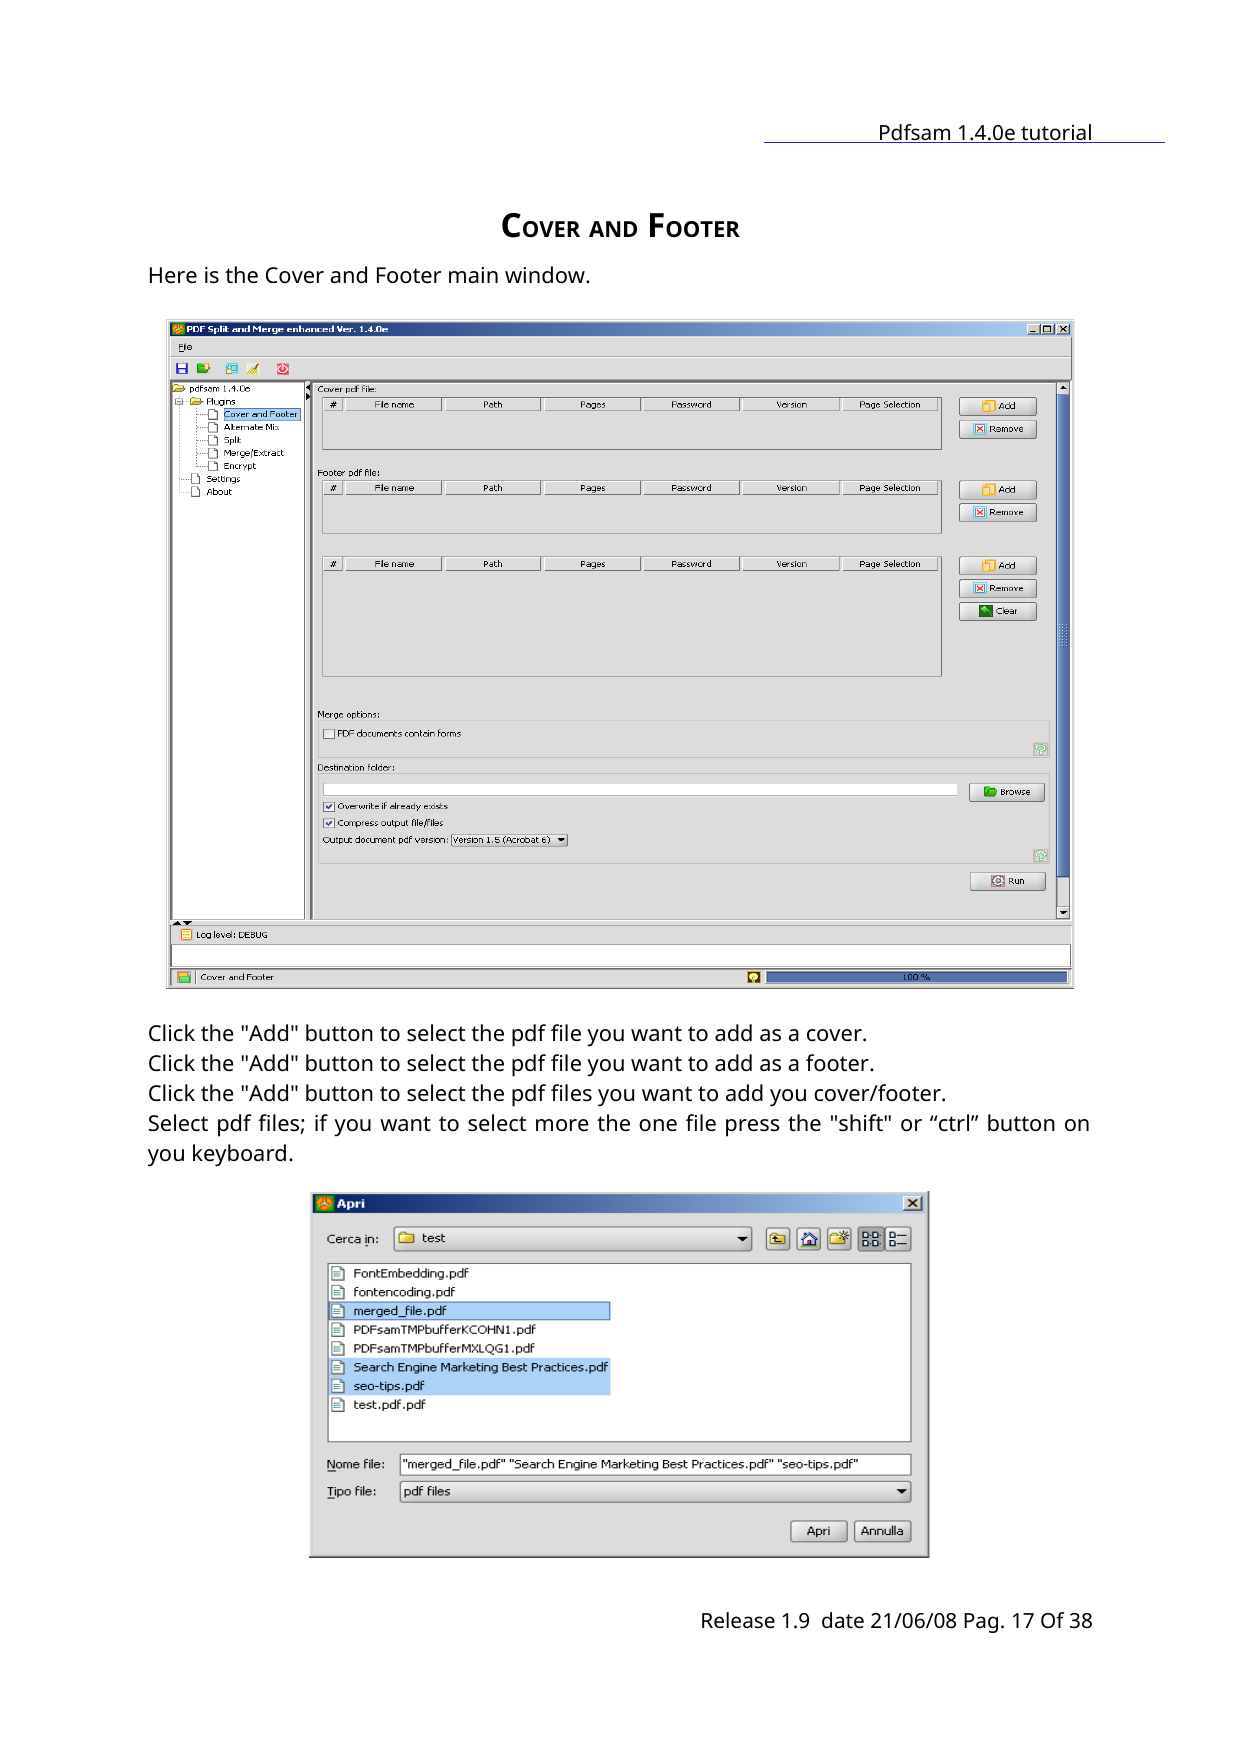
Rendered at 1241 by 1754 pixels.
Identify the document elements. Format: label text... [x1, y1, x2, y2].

picture [166, 319, 1075, 989]
text Here is the Cover and Footer main window. [148, 260, 1093, 290]
text Select pdf files; if you want to select more the one file press the "shift" or “ctrl” button on you keyboard. [148, 1108, 1093, 1167]
text Click the "Add" button to select the pdf file you want to add as a footer. [148, 1048, 1093, 1078]
picture [308, 1191, 930, 1558]
text Click the "Add" button to select the pdf file you want to add as a cover. [148, 1018, 1093, 1048]
text Cover and Footer [148, 202, 1093, 247]
text Click the "Add" button to select the pdf files you want to add you cover/footer. [148, 1078, 1093, 1108]
